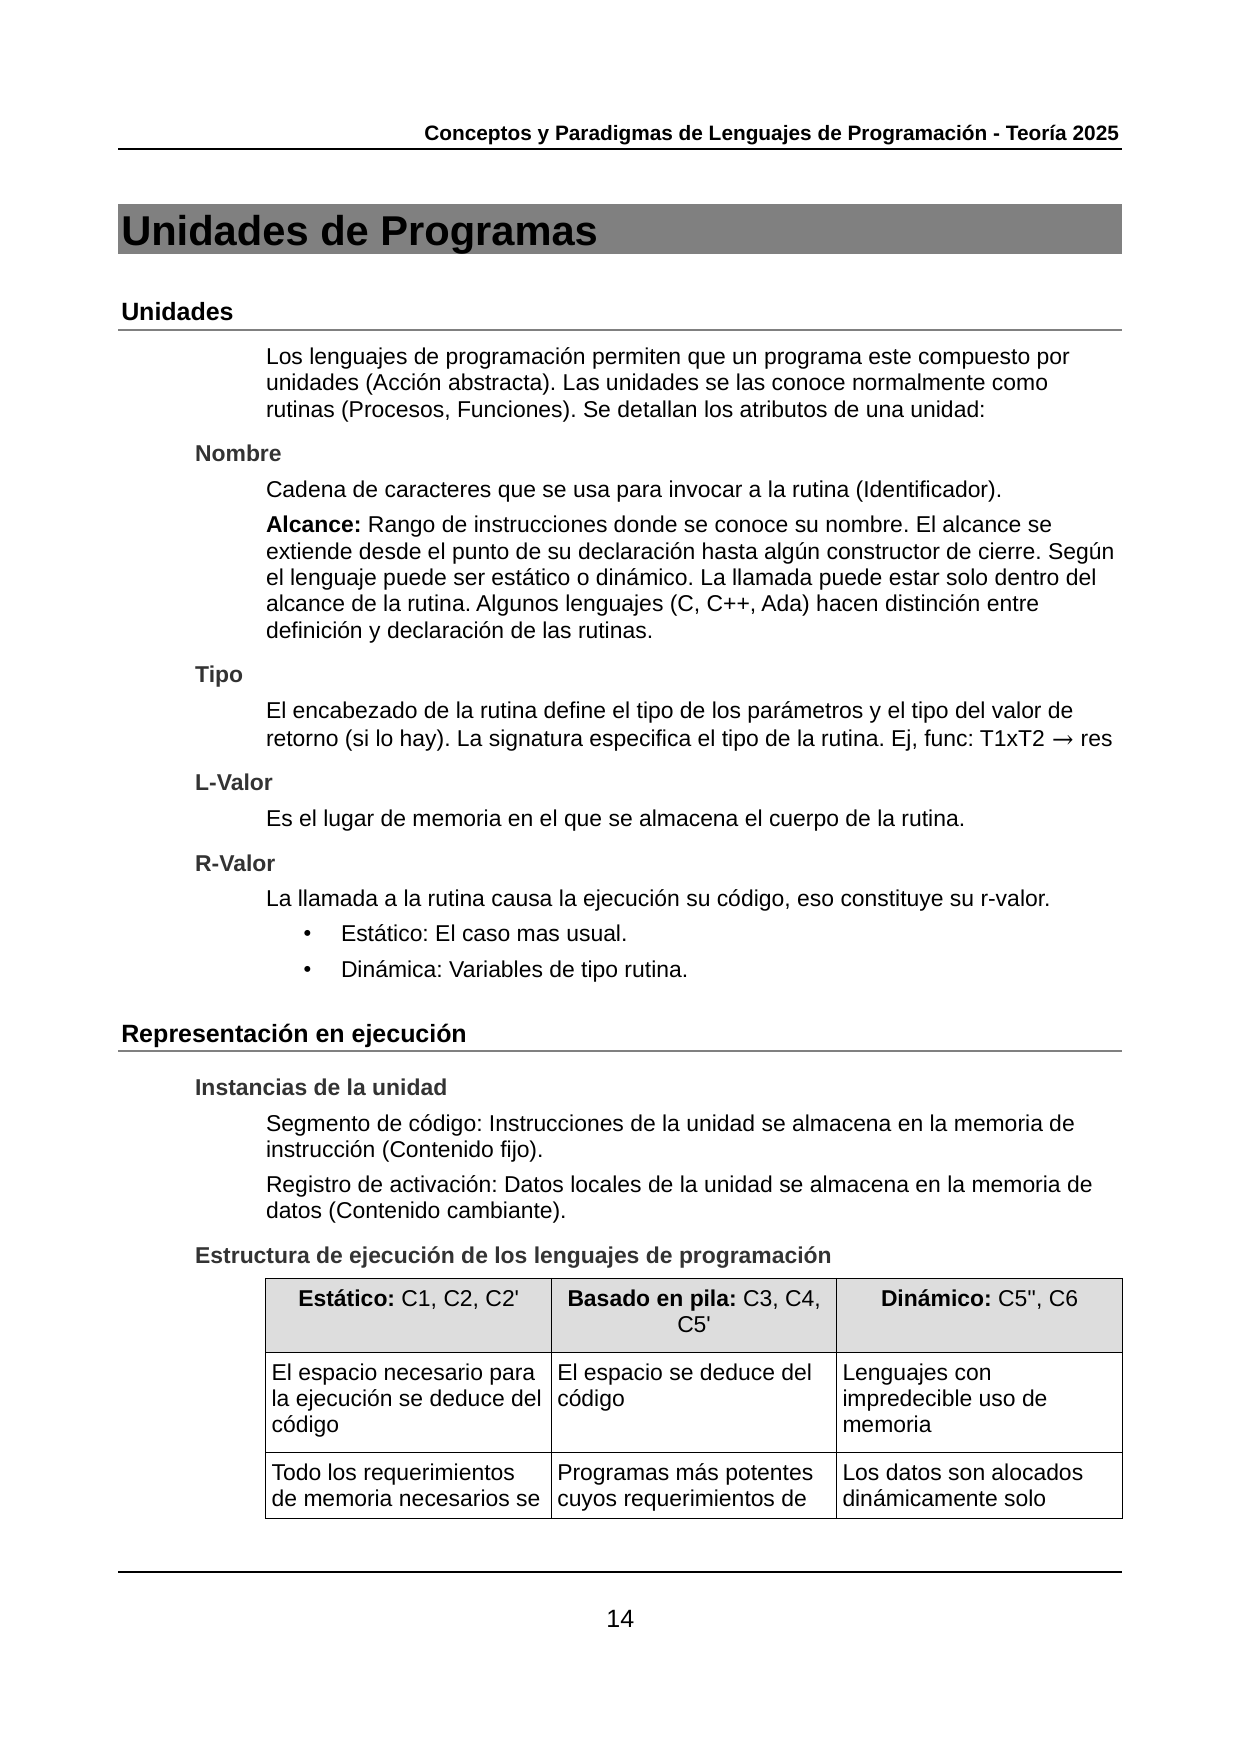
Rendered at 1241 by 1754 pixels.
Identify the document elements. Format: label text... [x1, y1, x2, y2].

subtitle Tipo [192, 658, 1122, 691]
text Alcance: Rango de instrucciones donde se conoce su nombre. El alcance se extiende desde el punto de su declaración hasta algún constructor de cierre. Según el lenguaje puede ser estático o dinámico. La llamada puede estar solo dentro del alcance de la rutina. Algunos lenguajes (C, C++, Ada) hacen distinción entre definición y declaración de las rutinas. [266, 511, 1122, 643]
text Segmento de código: Instrucciones de la unidad se almacena en la memoria de instrucción (Contenido fijo). [266, 1109, 1122, 1162]
table_cell Todo los requerimientos de memoria necesarios se [266, 1453, 551, 1517]
list Dinámica: Variables de tipo rutina. [303, 956, 1122, 982]
table_cell Lenguajes con impredecible uso de memoria [837, 1353, 1122, 1452]
text Es el lugar de memoria en el que se almacena el cuerpo de la rutina. [266, 805, 1122, 831]
table_cell El espacio se deduce del código [552, 1353, 836, 1452]
table_cell Los datos son alocados dinámicamente solo [837, 1453, 1122, 1517]
subtitle Instancias de la unidad [192, 1071, 1122, 1103]
subtitle R-Valor [192, 847, 1122, 879]
text Los lenguajes de programación permiten que un programa este compuesto por unidades (Acción abstracta). Las unidades se las conoce normalmente como rutinas (Procesos, Funciones). Se detallan los atributos de una unidad: [266, 343, 1122, 422]
text Registro de activación: Datos locales de la unidad se almacena en la memoria de datos (Contenido cambiante). [266, 1171, 1122, 1224]
table_cell Programas más potentes cuyos requerimientos de [552, 1453, 836, 1517]
subtitle L-Valor [192, 766, 1122, 798]
subtitle Estructura de ejecución de los lenguajes de programación [192, 1239, 1122, 1271]
subtitle Unidades [118, 294, 1122, 329]
table_header Estático: C1, C2, C2' [266, 1279, 551, 1352]
subtitle Representación en ejecución [118, 1016, 1122, 1050]
table_header Dinámico: C5'', C6 [837, 1279, 1122, 1352]
table_header Basado en pila: C3, C4, C5' [552, 1279, 836, 1352]
text La llamada a la rutina causa la ejecución su código, eso constituye su r-valor. [266, 885, 1122, 912]
text El encabezado de la rutina define el tipo de los parámetros y el tipo del valor de retorno (si lo hay). La signatura especifica el tipo de la rutina. Ej, func: T1xT2 → res [266, 697, 1122, 751]
subtitle Nombre [192, 437, 1122, 469]
table_cell El espacio necesario para la ejecución se deduce del código [266, 1353, 551, 1452]
subtitle Unidades de Programas [118, 204, 1122, 254]
list Estático: El caso mas usual. [303, 920, 1122, 947]
text Cadena de caracteres que se usa para invocar a la rutina (Identificador). [266, 476, 1122, 502]
